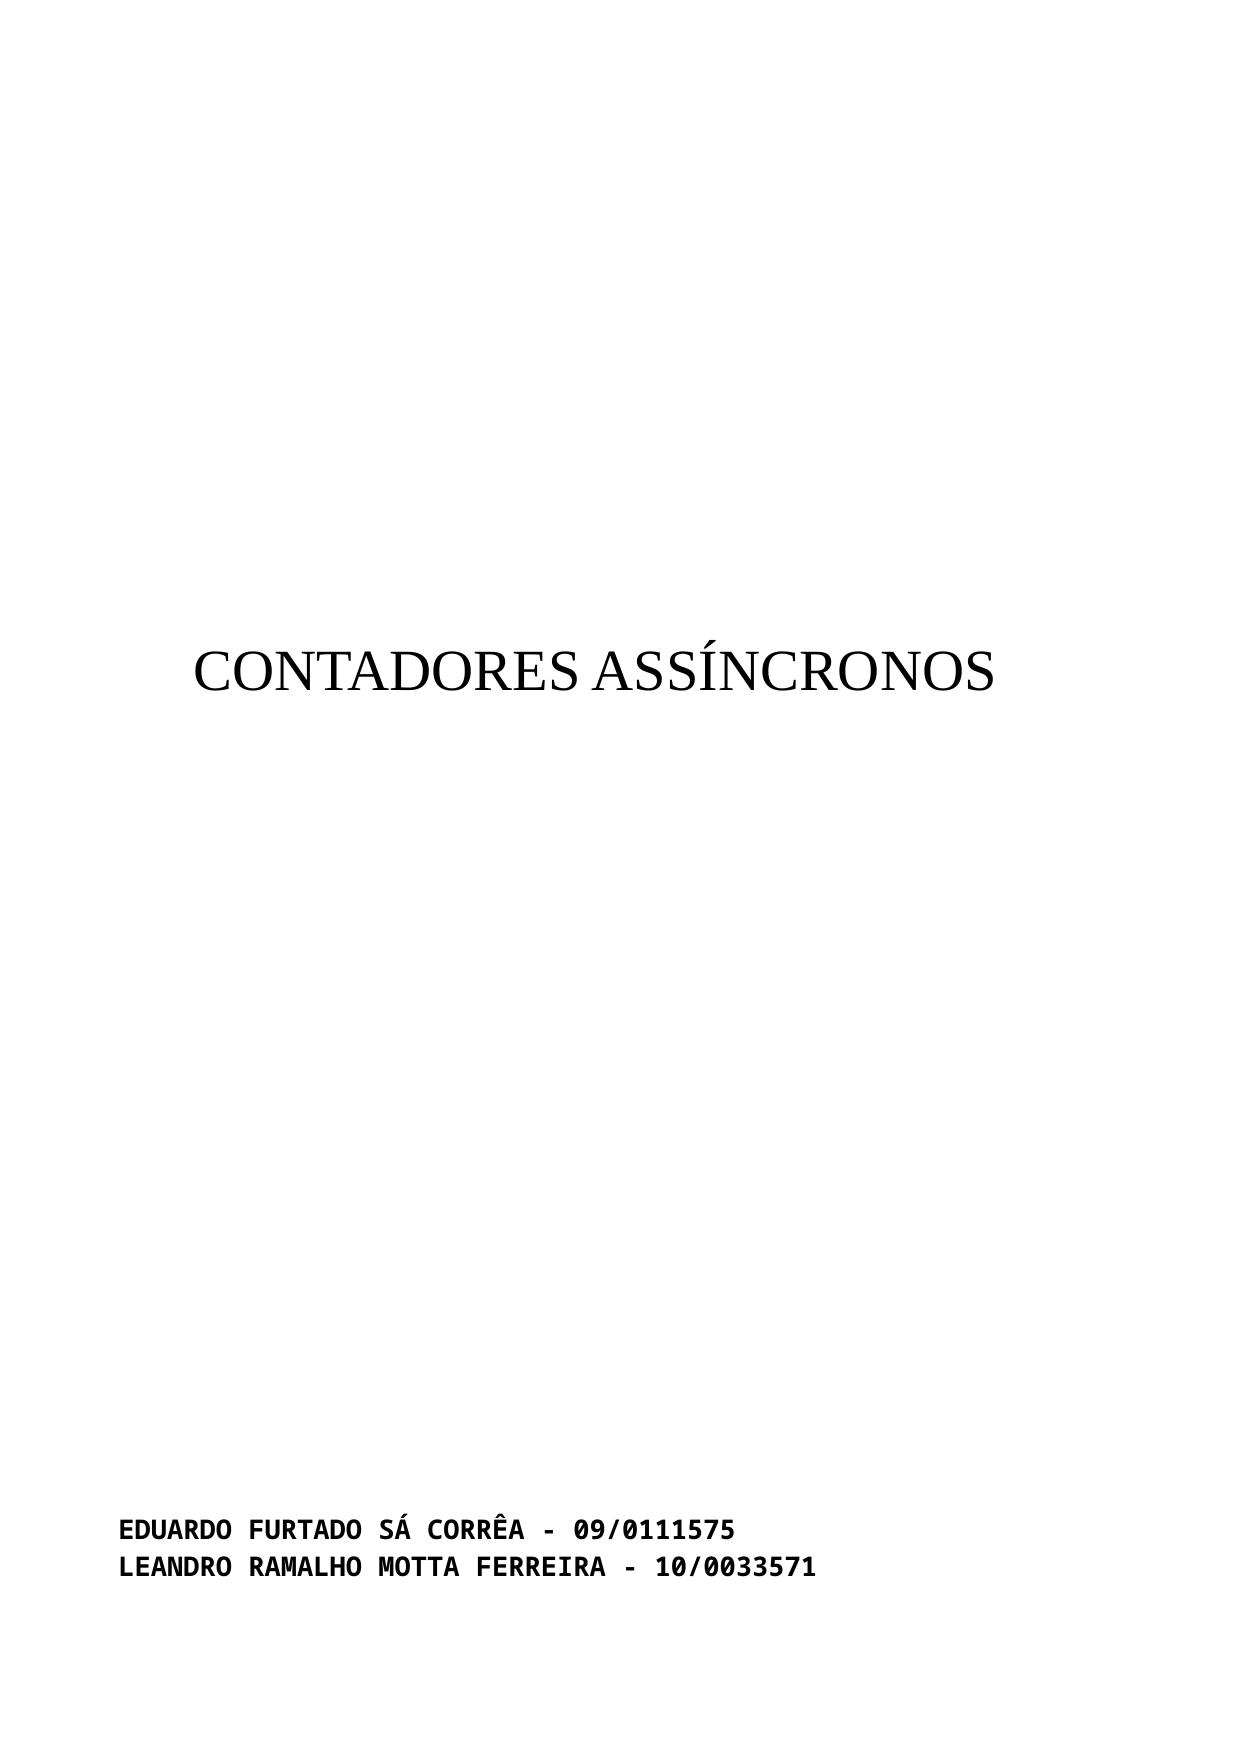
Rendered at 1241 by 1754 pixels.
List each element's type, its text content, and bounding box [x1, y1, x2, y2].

text LEANDRO RAMALHO MOTTA FERREIRA - 10/0033571 [118, 1547, 1122, 1584]
text EDUARDO FURTADO SÁ CORRÊA - 09/0111575 [118, 1510, 1122, 1547]
text CONTADORES ASSÍNCRONOS [118, 636, 1122, 703]
